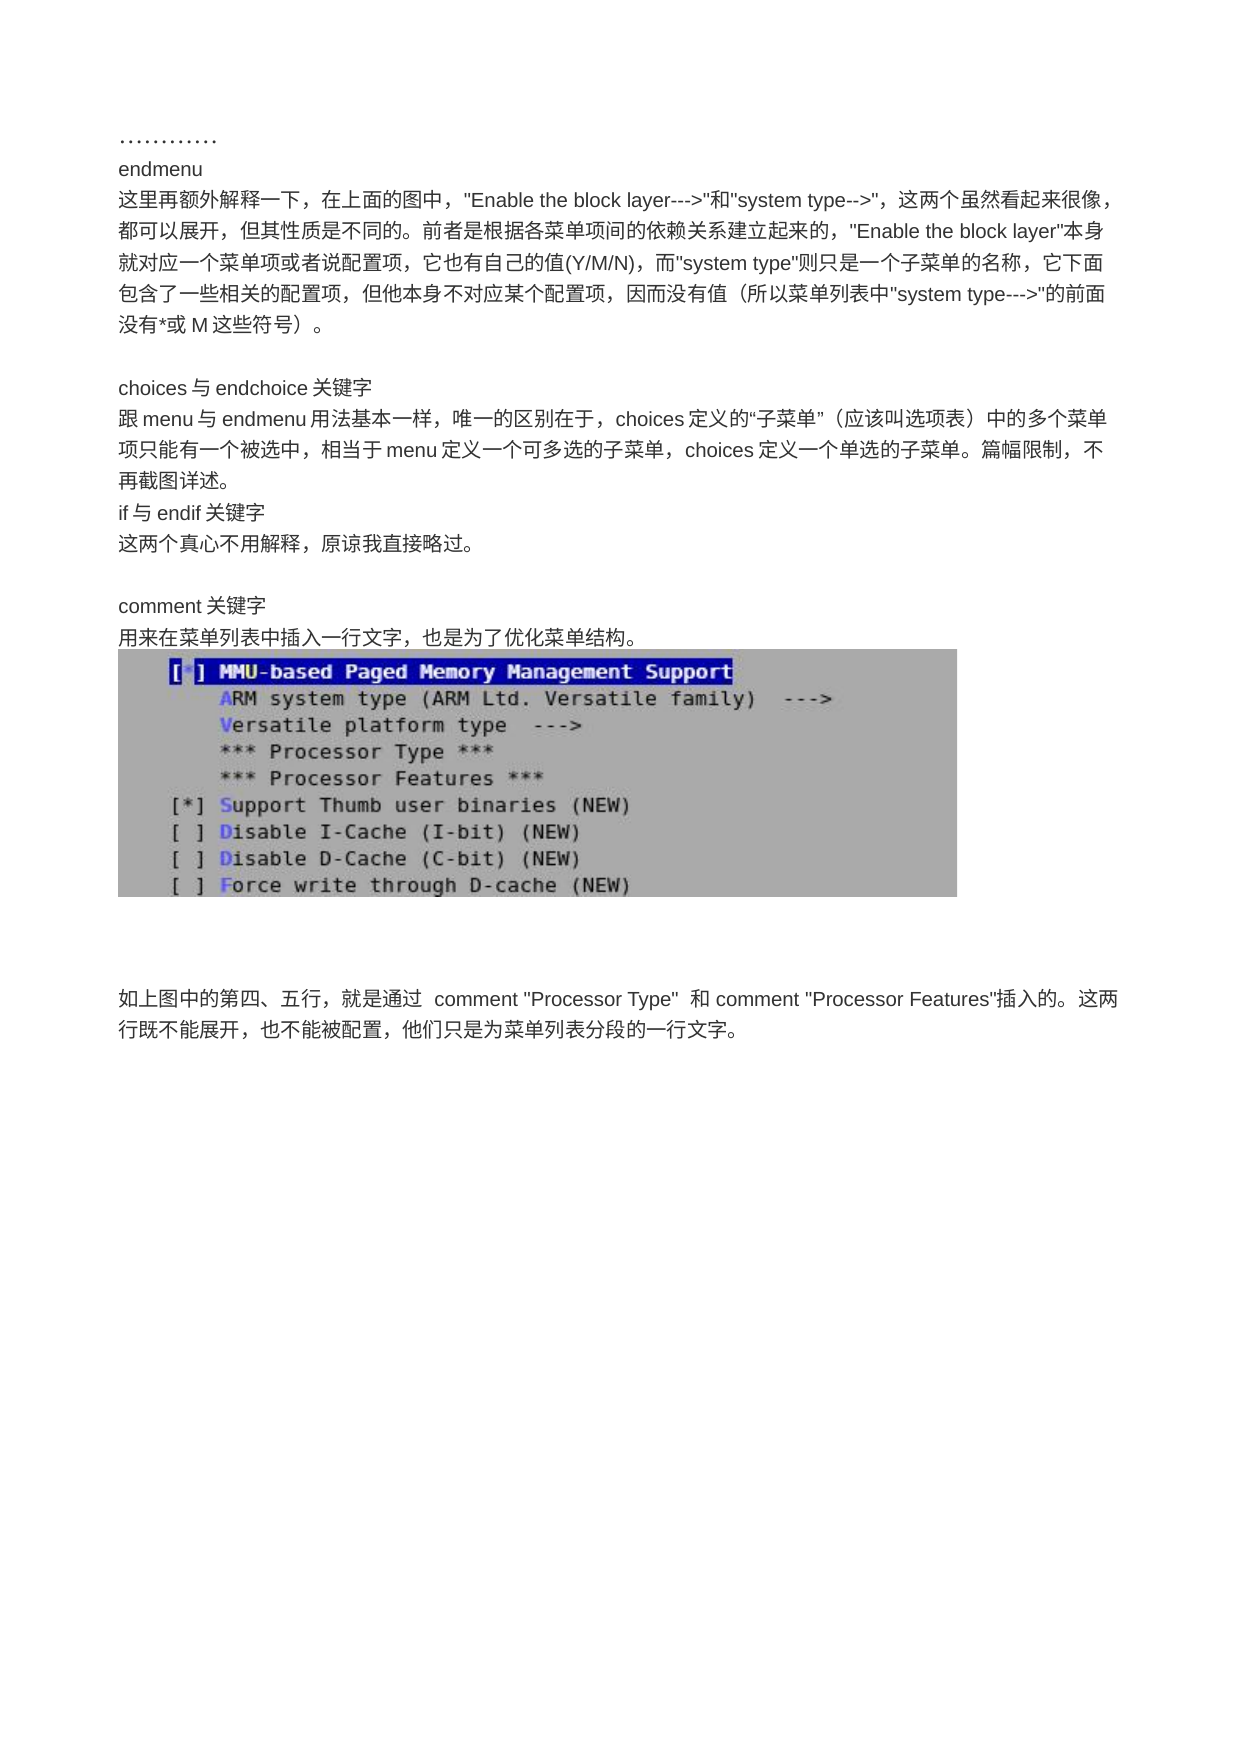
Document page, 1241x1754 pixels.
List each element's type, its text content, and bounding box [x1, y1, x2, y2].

text 跟menu与endmenu用法基本一样，唯一的区别在于，choices定义的“子菜单”（应该叫选项表）中的多个菜单项只能有一个被选中，相当于menu定义一个可多选的子菜单，choices定义一个单选的子菜单。篇幅限制，不再截图详述。 [118, 399, 1122, 493]
text endmenu [118, 149, 1122, 181]
text 这里再额外解释一下，在上面的图中，"Enable the block layer--->"和"system type-->"，这两个虽然看起来很像，都可以展开，但其性质是不同的。前者是根据各菜单项间的依赖关系建立起来的，"Enable the block layer"本身就对应一个菜单项或者说配置项，它也有自己的值(Y/M/N)，而"system type"则只是一个子菜单的名称，它下面包含了一些相关的配置项，但他本身不对应某个配置项，因而没有值（所以菜单列表中"system type--->"的前面没有*或M这些符号）。 [118, 181, 1122, 337]
picture [118, 649, 958, 897]
text 如上图中的第四、五行，就是通过 comment "Processor Type" 和 comment "Processor Features"插入的。这两行既不能展开，也不能被配置，他们只是为菜单列表分段的一行文字。 [118, 979, 1122, 1042]
text 用来在菜单列表中插入一行文字，也是为了优化菜单结构。 [118, 618, 1122, 649]
text 这两个真心不用解释，原谅我直接略过。 [118, 524, 1122, 556]
text choices与endchoice关键字 [118, 368, 1122, 399]
text if与endif关键字 [118, 493, 1122, 524]
text comment关键字 [118, 587, 1122, 618]
text ………… [118, 118, 1122, 149]
